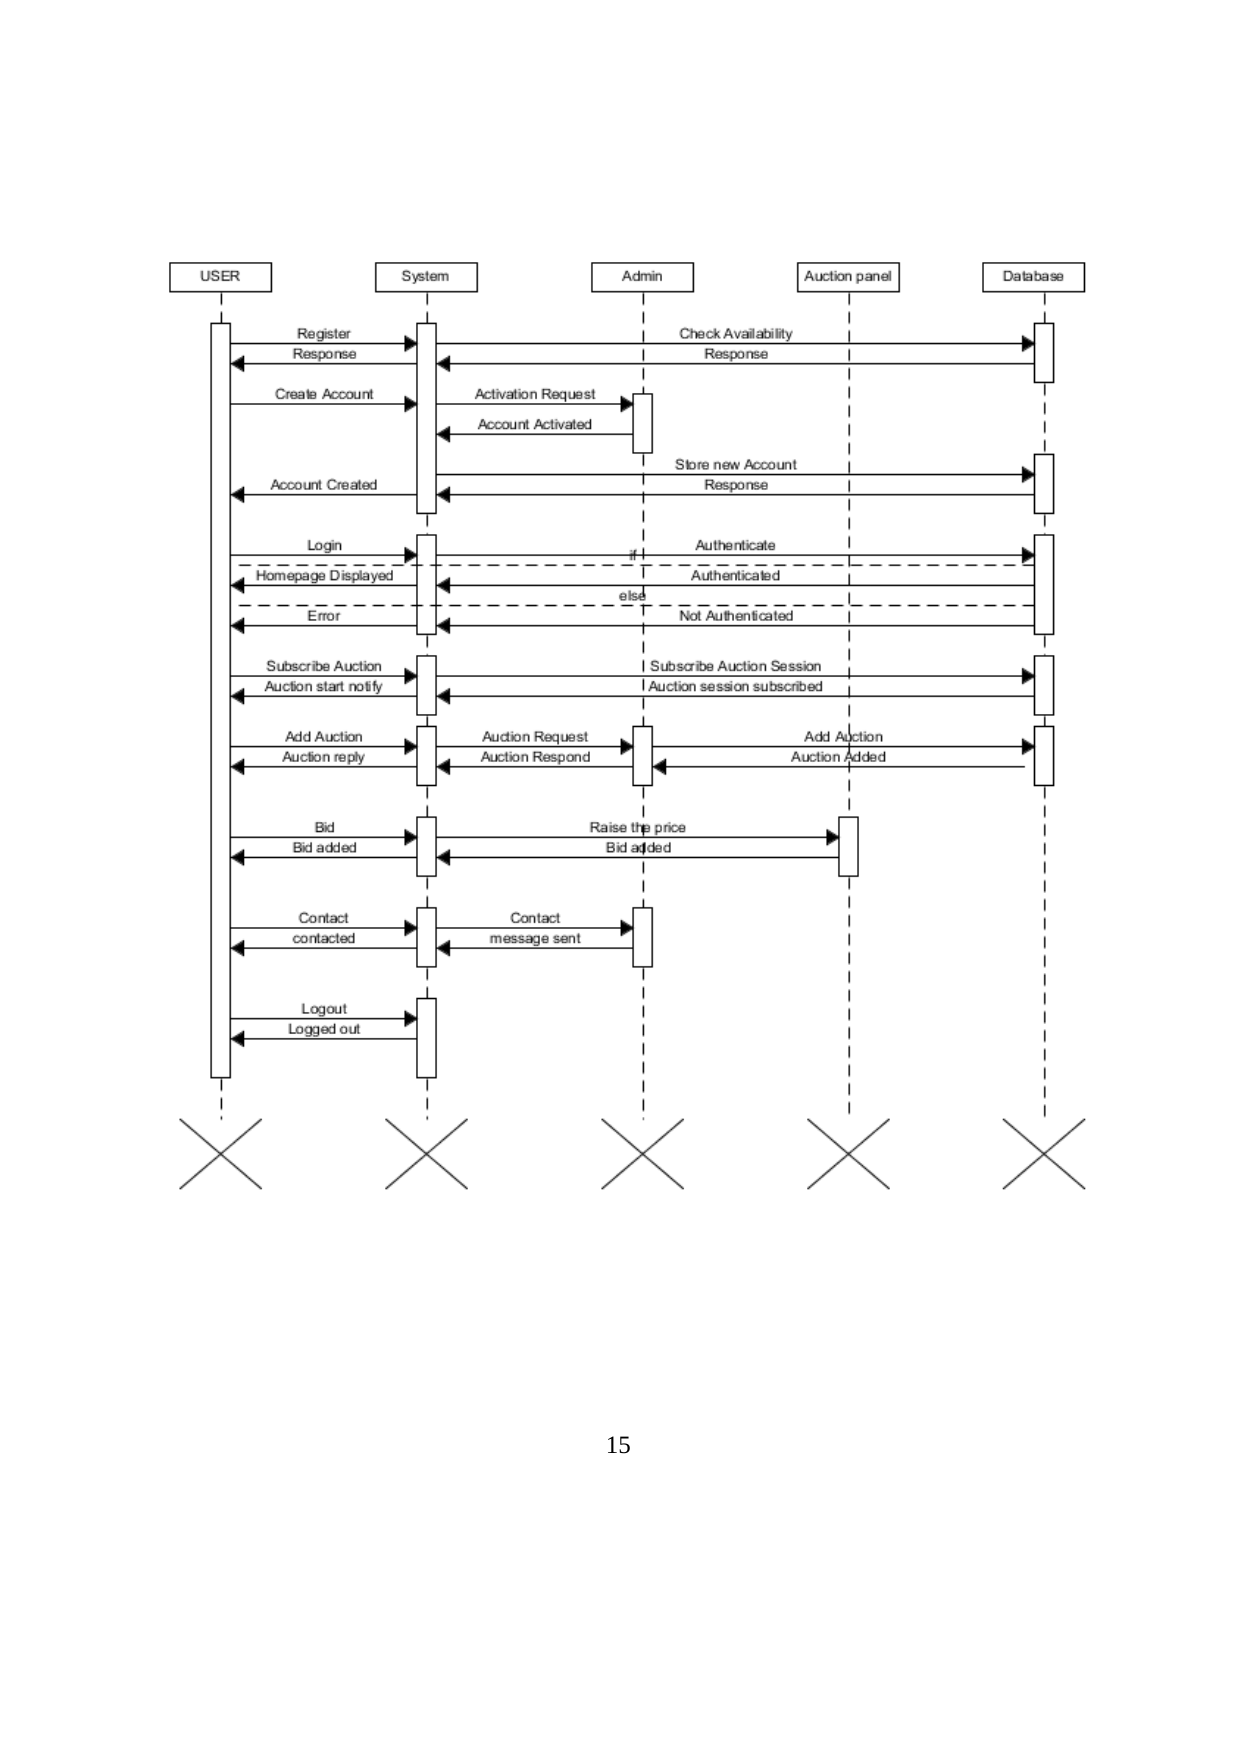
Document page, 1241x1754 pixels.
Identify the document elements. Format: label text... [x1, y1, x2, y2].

text 15 [118, 1431, 1122, 1459]
